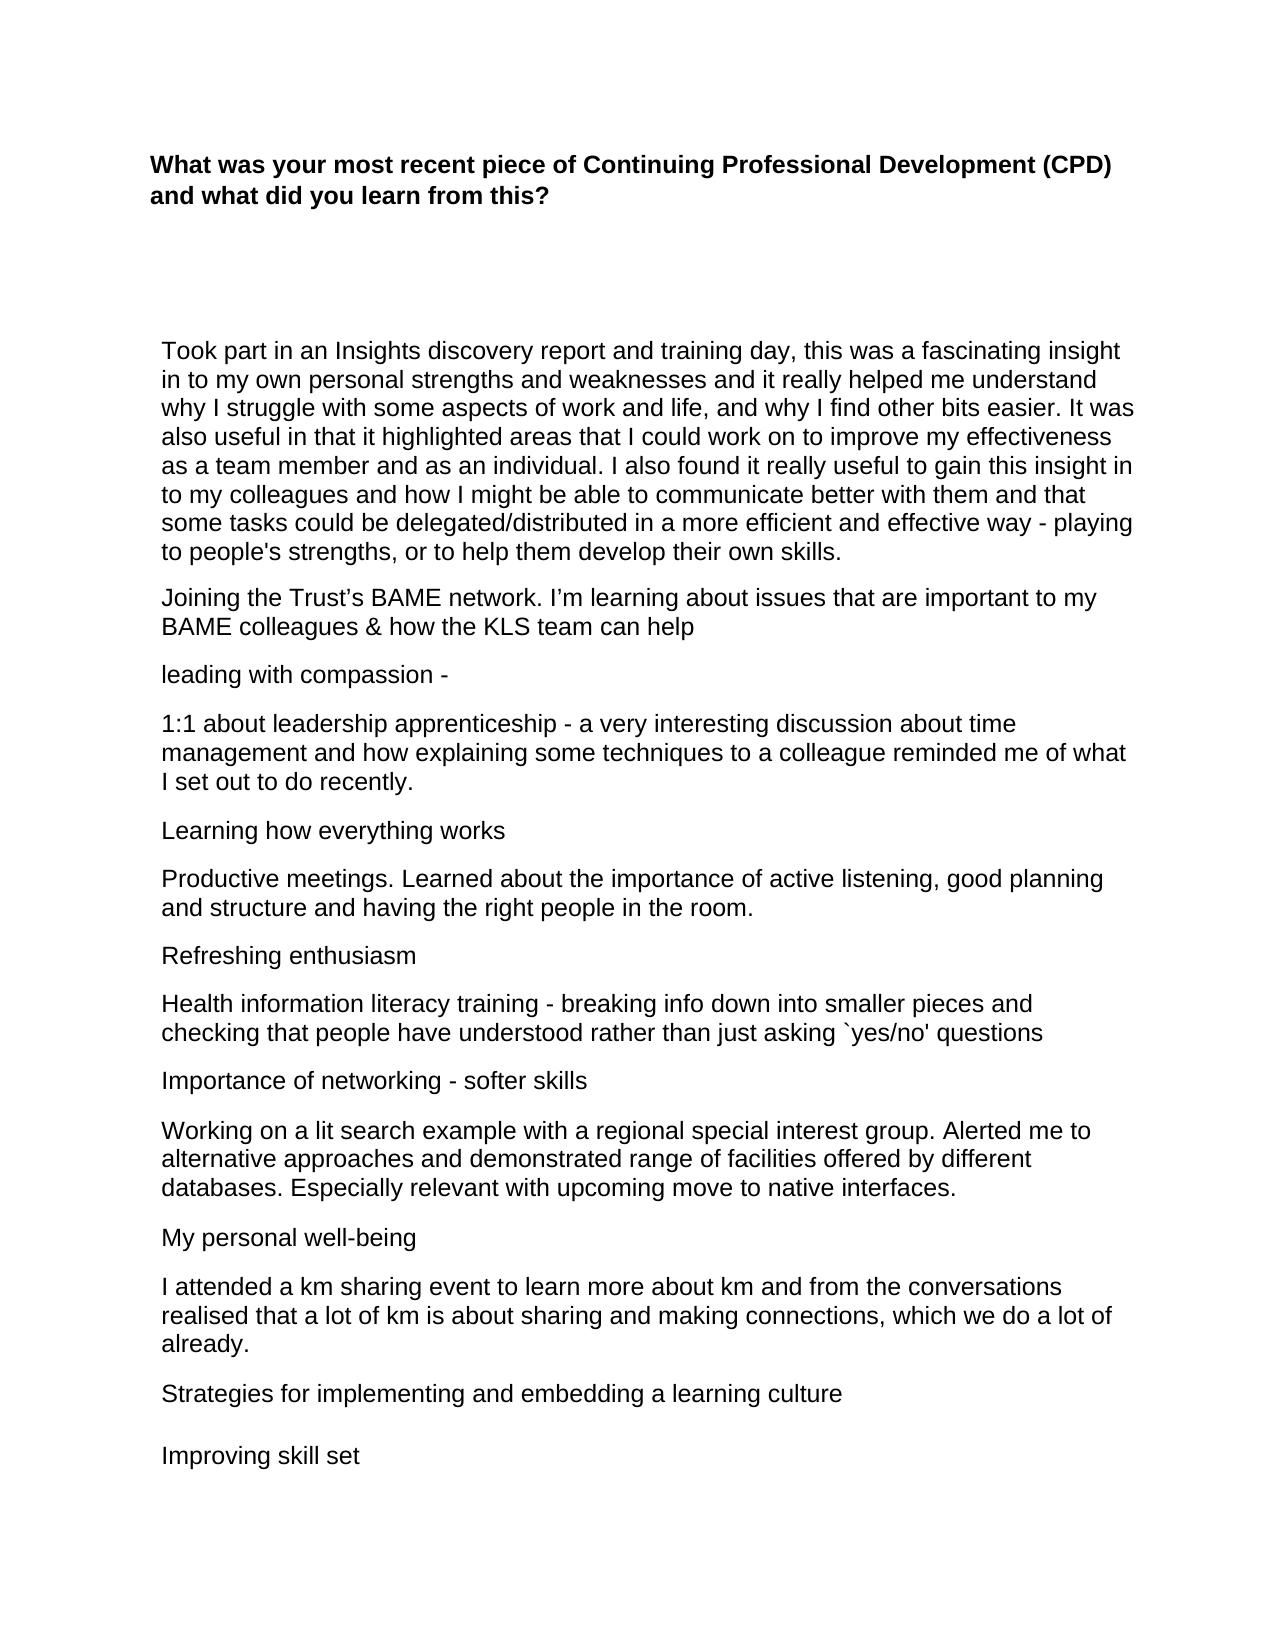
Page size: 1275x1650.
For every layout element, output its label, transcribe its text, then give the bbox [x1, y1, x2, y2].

table_cell My personal well-being [150, 1206, 1150, 1268]
text What was your most recent piece of Continuing Professional Development (CPD) and what did you learn from this? [150, 150, 1125, 209]
table_cell I attended a km sharing event to learn more about km and from the conversations realised that a lot of km is about sharing and making connections, which we do a lot of already. [150, 1268, 1150, 1362]
table_cell Importance of networking - softer skills [150, 1049, 1150, 1112]
table_cell Refreshing enthusiasm [150, 924, 1150, 987]
table_header Took part in an Insights discovery report and training day, this was a fascinating insight in to my own personal strengths and weaknesses and it really helped me understand why I struggle with some aspects of work and life, and why I find other bits easier. It was also useful in that it highlighted areas that I could work on to improve my effectiveness as a team member and as an individual. I also found it really useful to gain this insight in to my colleagues and how I might be able to communicate better with them and that some tasks could be delegated/distributed in a more efficient and effective way - playing to people's strengths, or to help them develop their own skills. [150, 321, 1150, 581]
table_cell Learning how everything works [150, 799, 1150, 862]
table_cell Health information literacy training - breaking info down into smaller pieces and checking that people have understood rather than just asking `yes/no' questions [150, 987, 1150, 1049]
table_cell Joining the Trust’s BAME network. I’m learning about issues that are important to my BAME colleagues & how the KLS team can help [150, 581, 1150, 643]
table_cell Working on a lit search example with a regional special interest group. Alerted me to alternative approaches and demonstrated range of facilities offered by different databases. Especially relevant with upcoming move to native interfaces. [150, 1112, 1150, 1206]
table_cell Strategies for implementing and embedding a learning culture [150, 1362, 1150, 1424]
table_cell Productive meetings. Learned about the importance of active listening, good planning and structure and having the right people in the room. [150, 862, 1150, 924]
table_cell Improving skill set [150, 1424, 1150, 1487]
table_cell 1:1 about leadership apprenticeship - a very interesting discussion about time management and how explaining some techniques to a colleague reminded me of what I set out to do recently. [150, 706, 1150, 799]
table_cell leading with compassion - [150, 643, 1150, 706]
